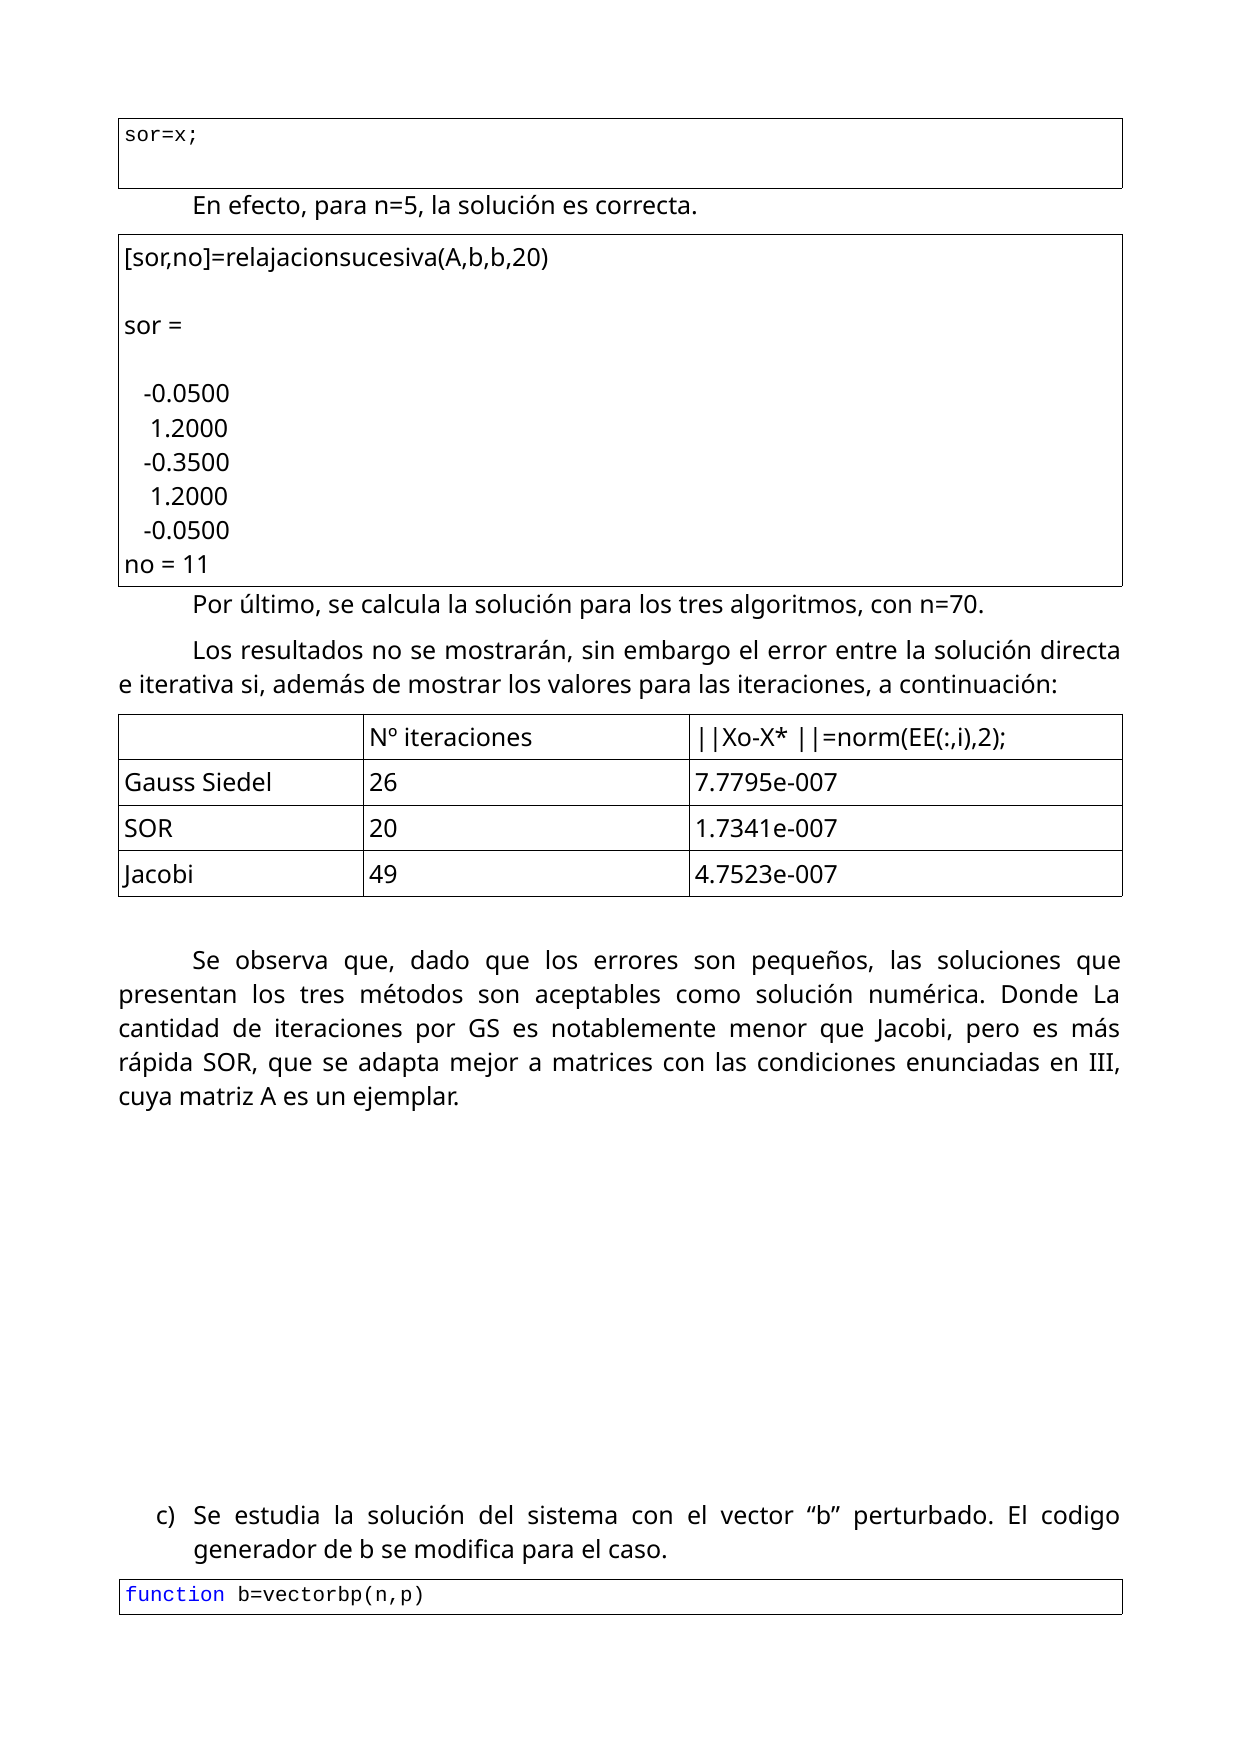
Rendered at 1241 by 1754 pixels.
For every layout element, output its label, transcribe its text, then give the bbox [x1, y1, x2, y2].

table_cell 7.7795e-007 [690, 760, 1122, 805]
table_cell 4.7523e-007 [690, 851, 1122, 896]
table_header Nº iteraciones [364, 715, 689, 759]
table_header [sor,no]=relajacionsucesiva(A,b,b,20) sor = -0.0500 1.2000 -0.3500 1.2000 -0.0500 no = 11 [119, 235, 1122, 586]
table_header ||Xo-X* ||=norm(EE(:,i),2); [690, 715, 1122, 759]
table_cell Jacobi [119, 851, 363, 896]
table_header sor=x; [119, 119, 1122, 187]
text Se observa que, dado que los errores son pequeños, las soluciones que presentan los tres métodos son aceptables como solución numérica. Donde La cantidad de iteraciones por GS es notablemente menor que Jacobi, pero es más rápida SOR, que se adapta mejor a matrices con las condiciones enunciadas en III, cuya matriz A es un ejemplar. [118, 943, 1122, 1113]
table_cell Gauss Siedel [119, 760, 363, 805]
table_cell 26 [364, 760, 689, 805]
table_cell 49 [364, 851, 689, 896]
table_cell 20 [364, 806, 689, 850]
text Por último, se calcula la solución para los tres algoritmos, con n=70. [118, 587, 1122, 620]
text En efecto, para n=5, la solución es correcta. [118, 189, 1122, 222]
table_cell 1.7341e-007 [690, 806, 1122, 850]
table_header [119, 715, 363, 759]
table_cell SOR [119, 806, 363, 850]
table_header function b=vectorbp(n,p) [120, 1580, 1122, 1614]
text Los resultados no se mostrarán, sin embargo el error entre la solución directa e iterativa si, además de mostrar los valores para las iteraciones, a continuación: [118, 633, 1122, 701]
list Se estudia la solución del sistema con el vector “b” perturbado. El codigo generador de b se modifica para el caso. [156, 1498, 1122, 1566]
